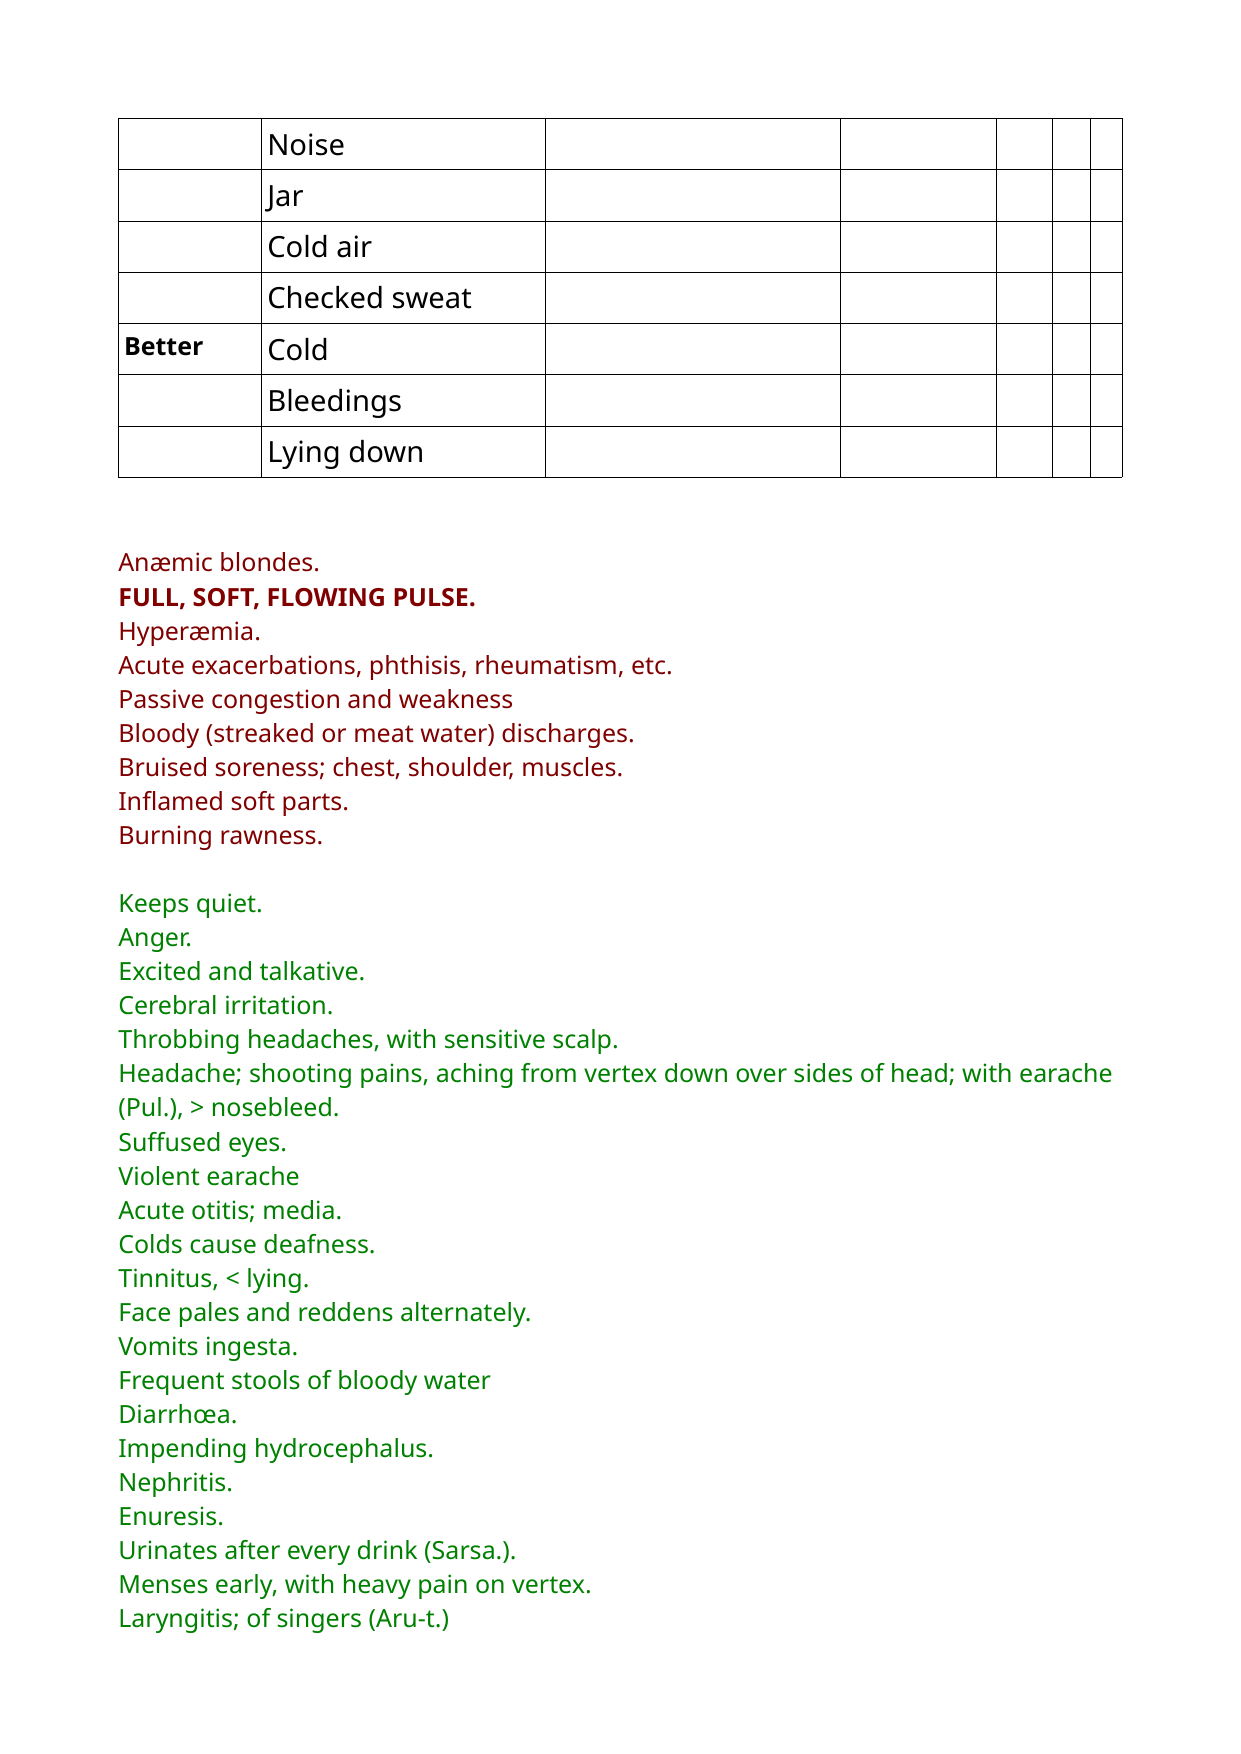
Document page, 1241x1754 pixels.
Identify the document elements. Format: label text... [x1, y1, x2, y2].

table_cell [841, 119, 996, 169]
table_cell [1053, 324, 1090, 374]
table_cell Bleedings [262, 375, 545, 426]
text Urinates after every drink (Sarsa.). [118, 1533, 1122, 1567]
table_cell [1053, 427, 1090, 477]
table_cell [1091, 170, 1122, 221]
table_cell [997, 324, 1052, 374]
text Anger. [118, 920, 1122, 954]
table_cell [1053, 375, 1090, 426]
table_cell [841, 375, 996, 426]
table_cell [119, 427, 261, 477]
text Vomits ingesta. [118, 1328, 1122, 1363]
table_cell [997, 119, 1052, 169]
table_cell [119, 170, 261, 221]
table_cell [1091, 324, 1122, 374]
text Laryngitis; of singers (Aru-t.) [118, 1601, 1122, 1635]
text Frequent stools of bloody water [118, 1363, 1122, 1397]
text Bruised soreness; chest, shoulder, muscles. [118, 749, 1122, 783]
text Colds cause deafness. [118, 1226, 1122, 1260]
table_cell [1091, 375, 1122, 426]
text Bloody (streaked or meat water) discharges. [118, 715, 1122, 749]
table_cell [841, 427, 996, 477]
table_cell [546, 222, 840, 272]
table_cell [119, 375, 261, 426]
text Violent earache [118, 1158, 1122, 1192]
table_cell [546, 273, 840, 323]
text Acute exacerbations, phthisis, rheumatism, etc. [118, 647, 1122, 681]
text Acute otitis; media. [118, 1192, 1122, 1226]
text Menses early, with heavy pain on vertex. [118, 1567, 1122, 1601]
table_cell [997, 170, 1052, 221]
text Impending hydrocephalus. [118, 1431, 1122, 1465]
table_cell [997, 375, 1052, 426]
text Throbbing headaches, with sensitive scalp. [118, 1022, 1122, 1056]
text Excited and talkative. [118, 954, 1122, 988]
table_cell [1053, 273, 1090, 323]
table_cell Noise [262, 119, 545, 169]
table_cell [997, 273, 1052, 323]
table_cell [1091, 119, 1122, 169]
table_cell Cold [262, 324, 545, 374]
table_cell [119, 222, 261, 272]
table_cell Checked sweat [262, 273, 545, 323]
table_cell [1053, 222, 1090, 272]
text Burning rawness. [118, 818, 1122, 852]
text Enuresis. [118, 1499, 1122, 1533]
table_cell [119, 273, 261, 323]
table_cell [1053, 170, 1090, 221]
table_cell [841, 222, 996, 272]
text Nephritis. [118, 1465, 1122, 1499]
table_cell [841, 170, 996, 221]
table_cell Cold air [262, 222, 545, 272]
table_cell Better [119, 324, 261, 374]
text Tinnitus, < lying. [118, 1260, 1122, 1294]
text Keeps quiet. [118, 886, 1122, 920]
table_cell Lying down [262, 427, 545, 477]
text Headache; shooting pains, aching from vertex down over sides of head; with earache (Pul.), > nosebleed. [118, 1056, 1122, 1124]
table_cell [1091, 273, 1122, 323]
table_cell [841, 273, 996, 323]
text Suffused eyes. [118, 1124, 1122, 1158]
text Anæmic blondes. [118, 545, 1122, 579]
text FULL, SOFT, FLOWING PULSE. [118, 579, 1122, 613]
table_cell [119, 119, 261, 169]
table_cell [1053, 119, 1090, 169]
table_cell [546, 170, 840, 221]
table_cell [546, 375, 840, 426]
table_cell [1091, 222, 1122, 272]
text Cerebral irritation. [118, 988, 1122, 1022]
table_cell [546, 427, 840, 477]
table_cell [546, 119, 840, 169]
table_cell [546, 324, 840, 374]
table_cell [997, 427, 1052, 477]
text Inflamed soft parts. [118, 783, 1122, 818]
text Passive congestion and weakness [118, 681, 1122, 715]
table_cell [1091, 427, 1122, 477]
table_cell Jar [262, 170, 545, 221]
text Face pales and reddens alternately. [118, 1294, 1122, 1328]
table_cell [997, 222, 1052, 272]
text Diarrhœa. [118, 1397, 1122, 1431]
table_cell [841, 324, 996, 374]
text Hyperæmia. [118, 613, 1122, 647]
